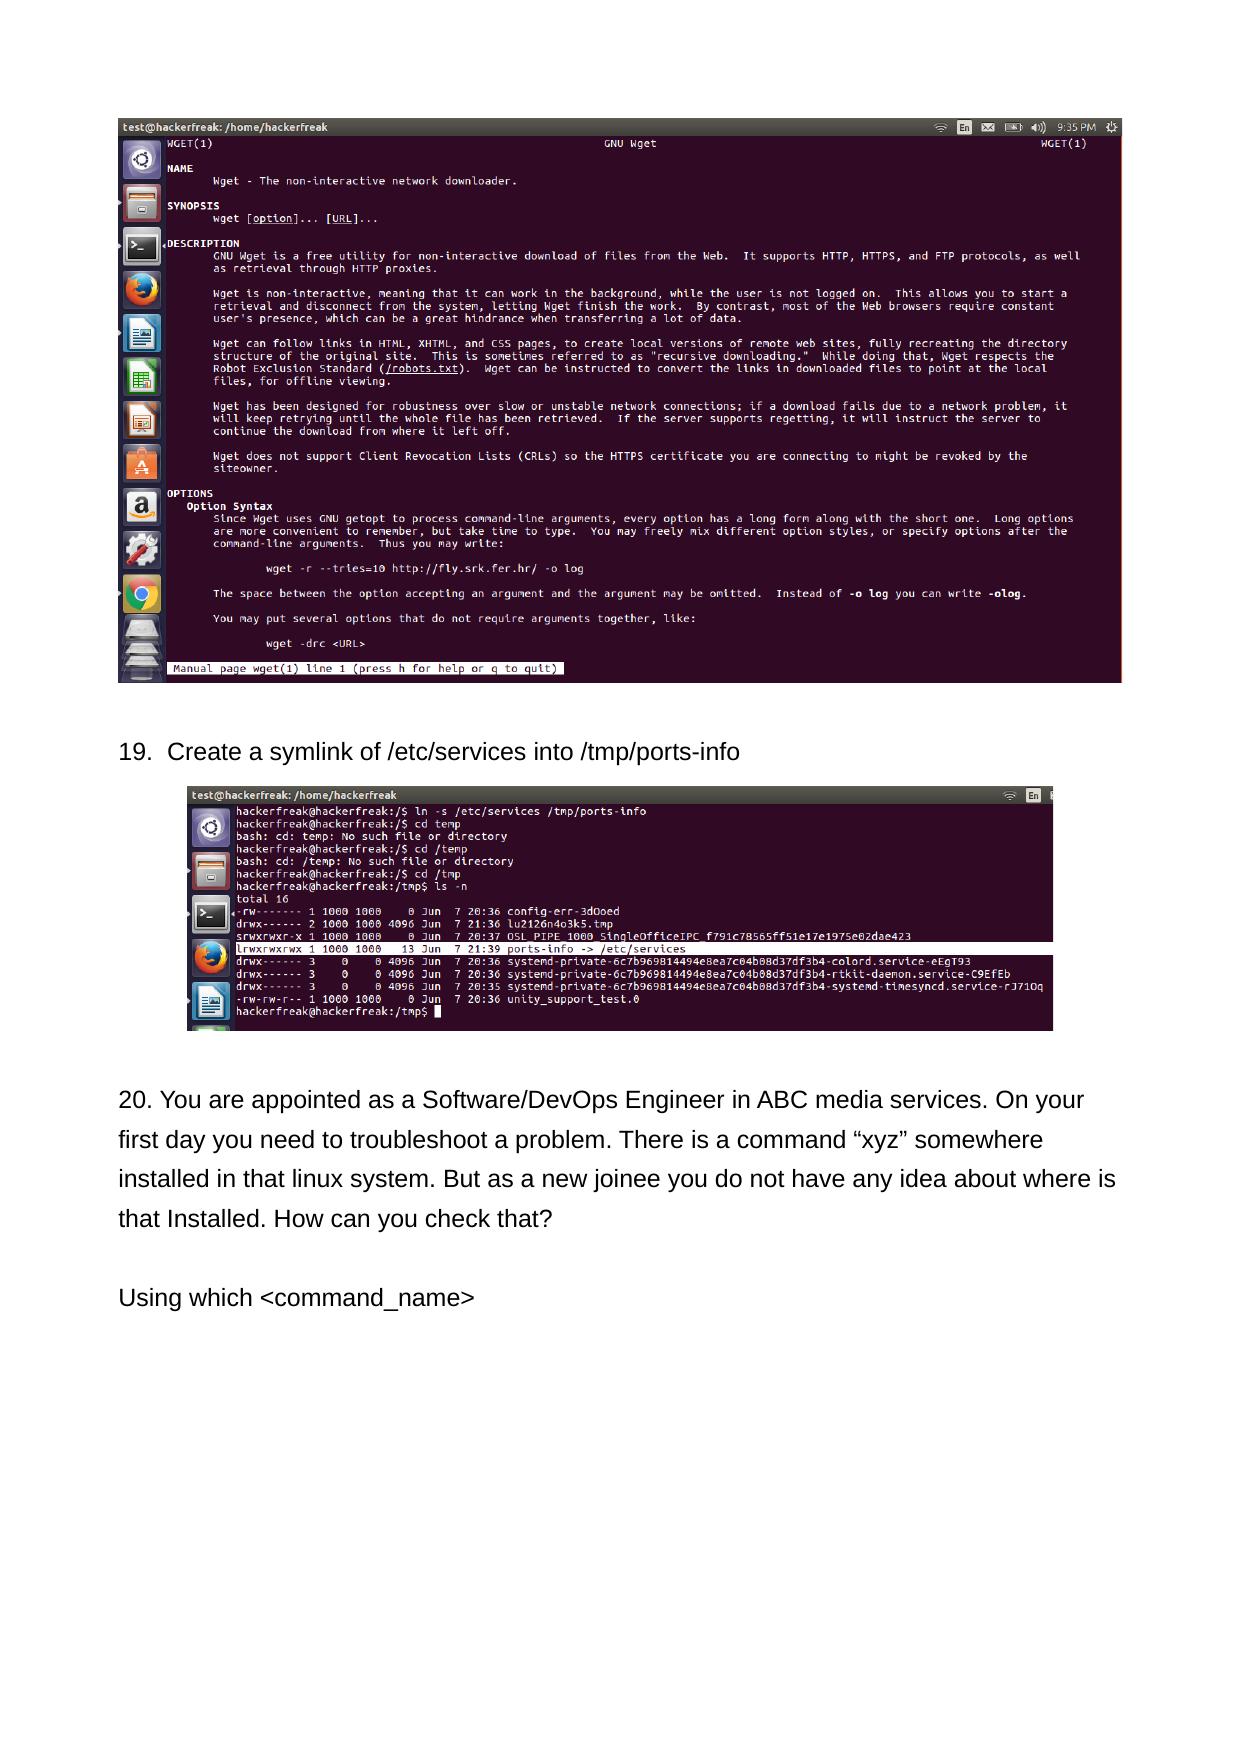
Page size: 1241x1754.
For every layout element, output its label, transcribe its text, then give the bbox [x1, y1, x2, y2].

picture [118, 118, 1123, 683]
text 20. You are appointed as a Software/DevOps Engineer in ABC media services. On your first day you need to troubleshoot a problem. There is a command “xyz” somewhere installed in that linux system. But as a new joinee you do not have any idea about where is that Installed. How can you check that? [118, 1085, 1122, 1232]
text 19. Create a symlink of /etc/services into /tmp/ports-info [118, 737, 1122, 766]
picture [187, 786, 1054, 1031]
text Using which <command_name> [118, 1283, 1122, 1312]
